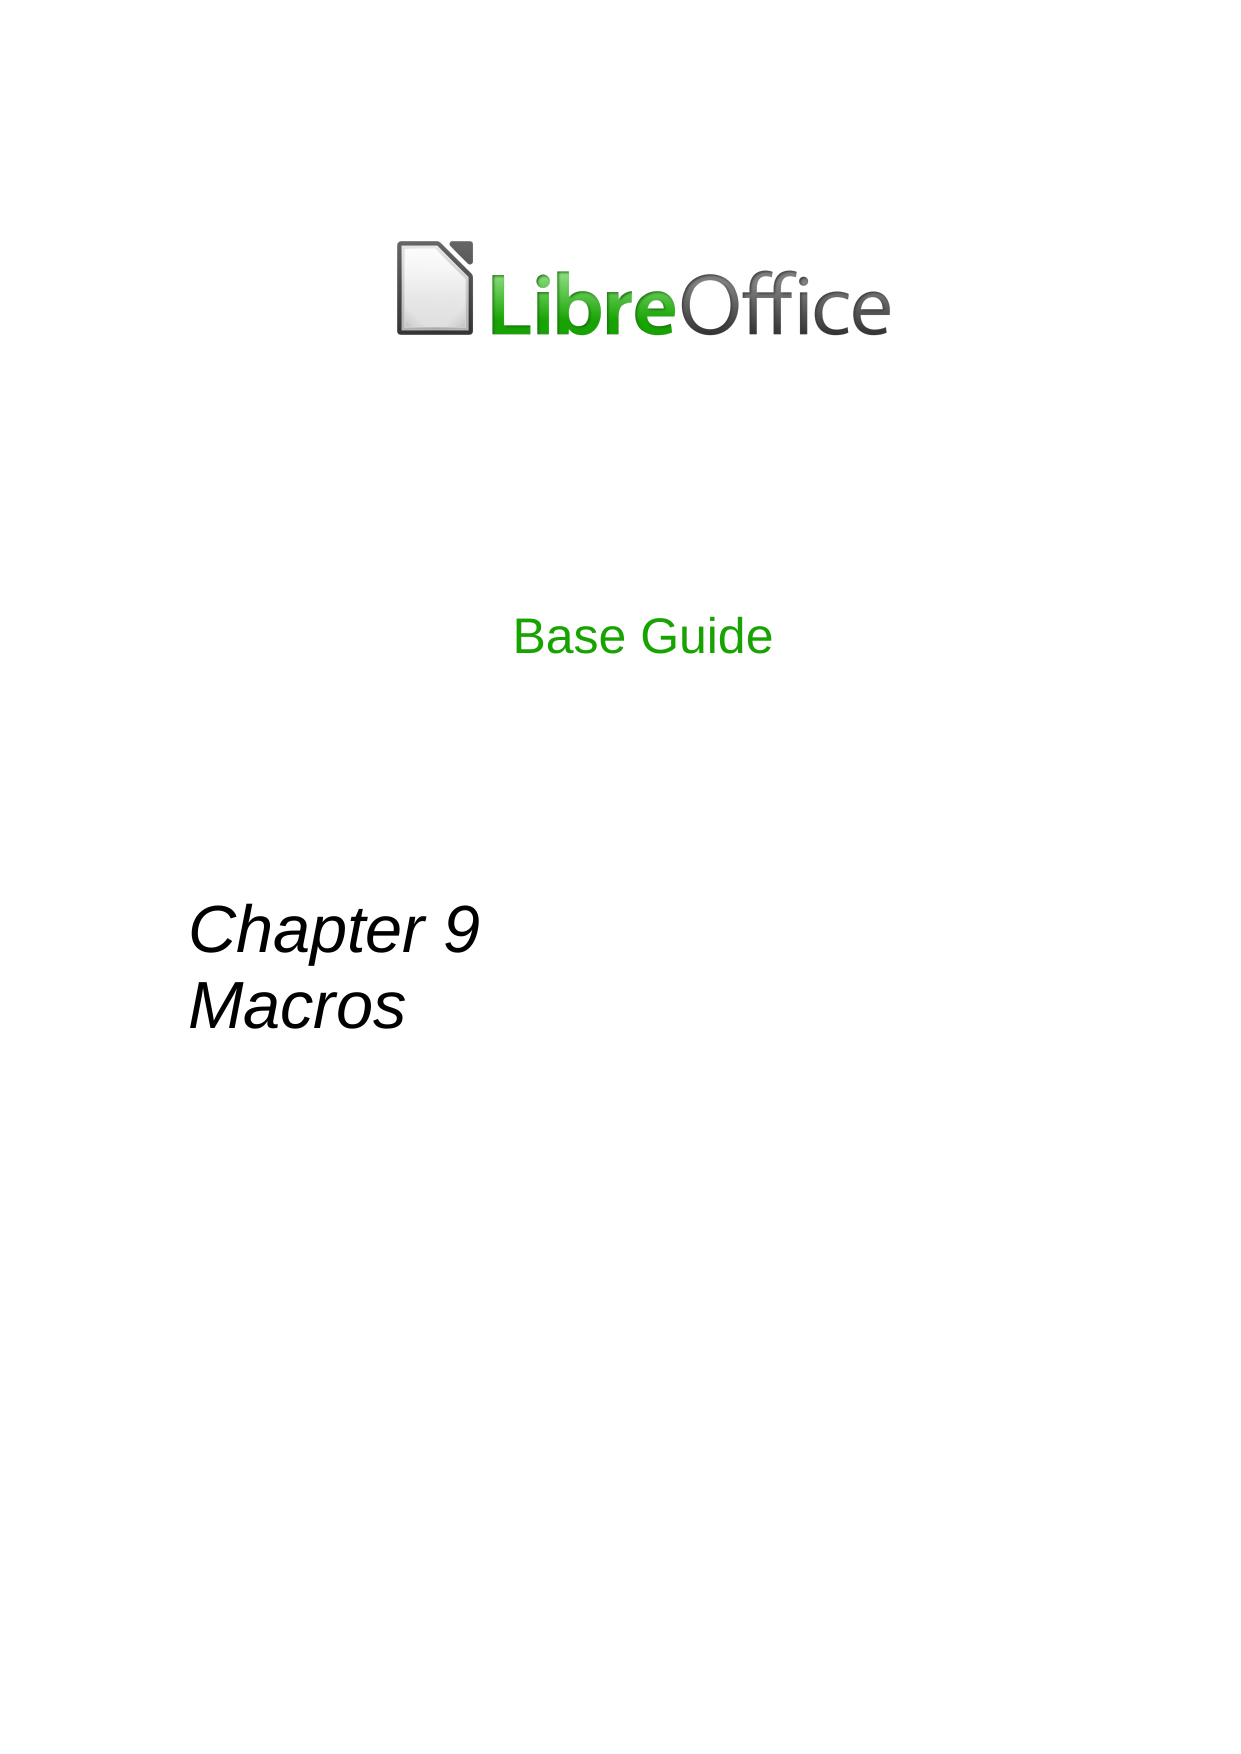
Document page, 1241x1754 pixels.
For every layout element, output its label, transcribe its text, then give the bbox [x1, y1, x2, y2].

title Chapter 9 Macros [188, 889, 1098, 1043]
picture [392, 236, 893, 342]
text Base Guide [188, 607, 1098, 664]
